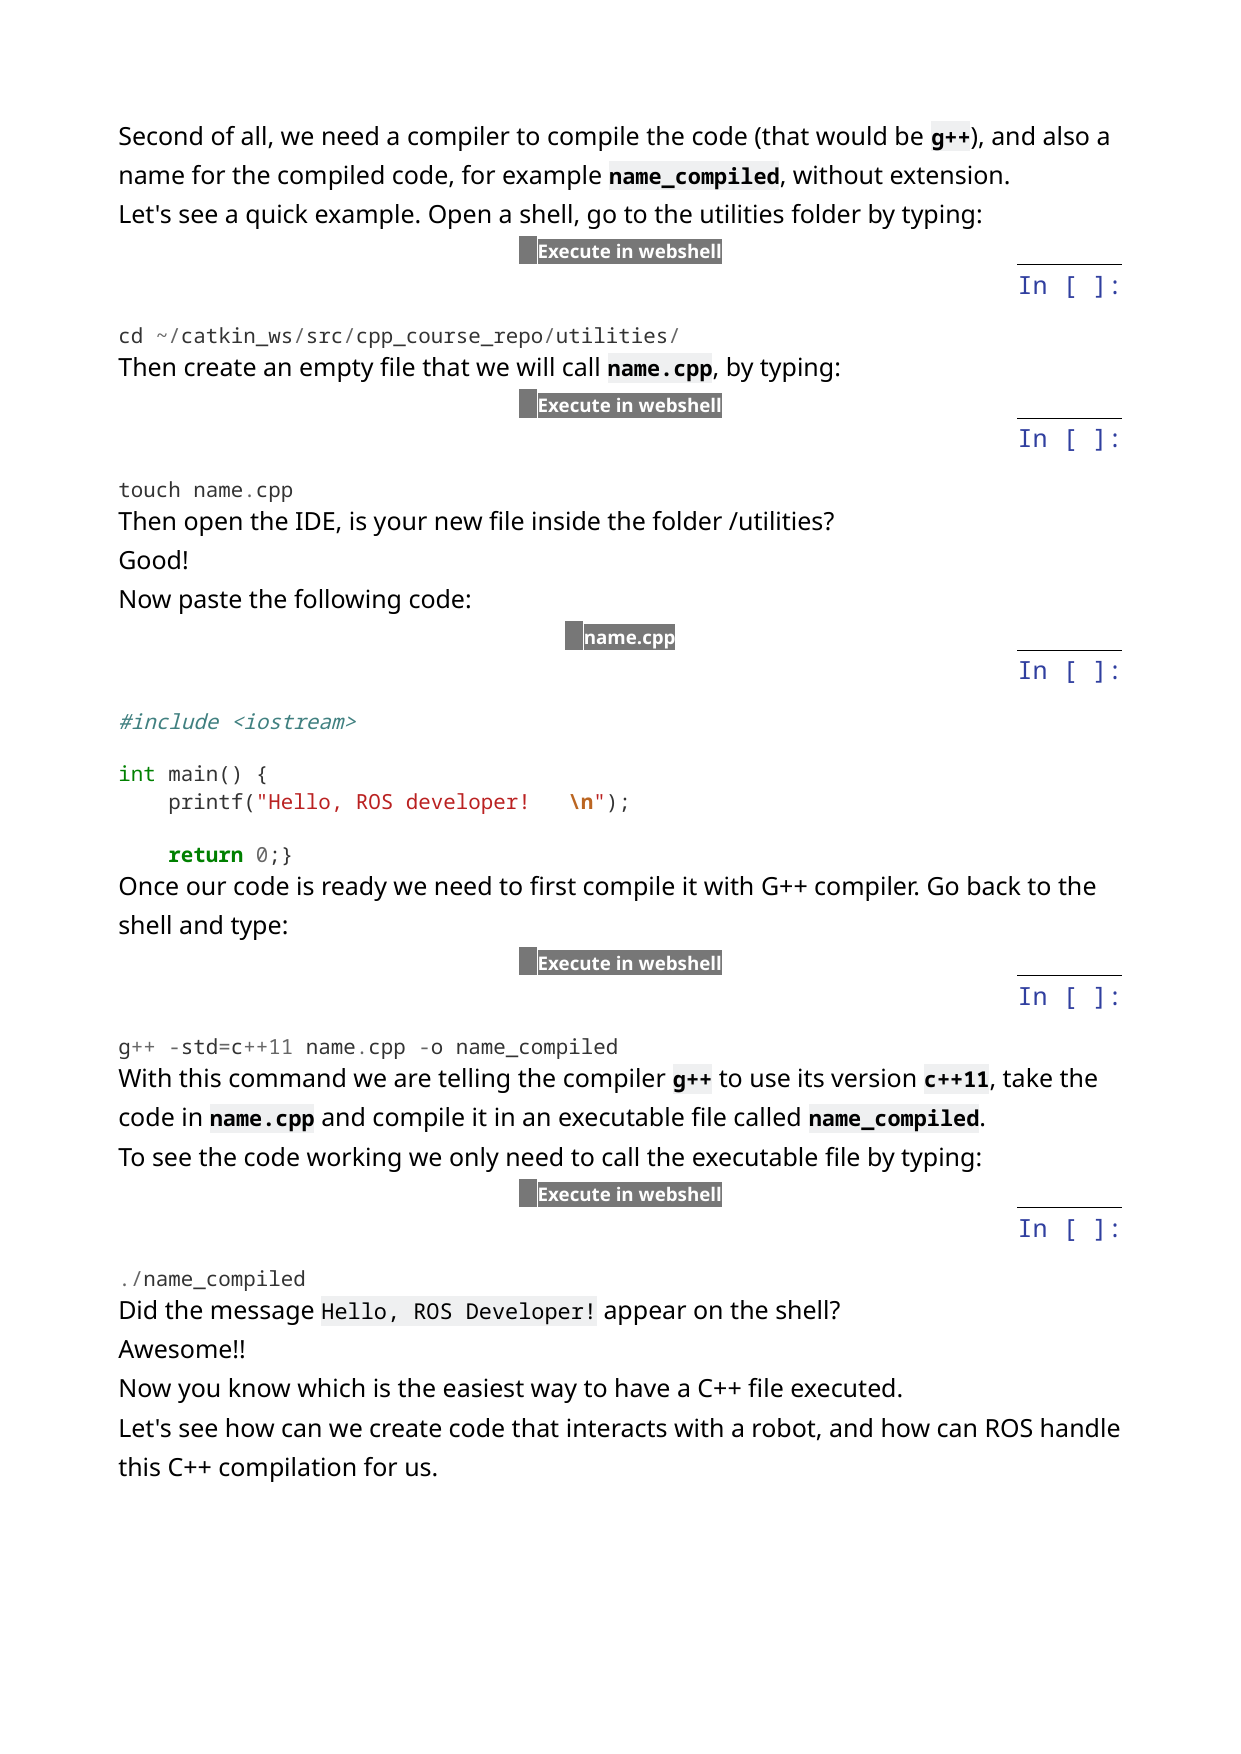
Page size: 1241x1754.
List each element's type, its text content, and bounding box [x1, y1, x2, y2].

text Good! [118, 543, 1122, 577]
text touch name.cpp [118, 475, 1122, 503]
text Now paste the following code: [118, 582, 1122, 616]
text Execute in webshell [118, 947, 1122, 975]
text #include <iostream> [118, 707, 1122, 735]
text Let's see a quick example. Open a shell, go to the utilities folder by typing: [118, 196, 1122, 231]
text In [ ]: [118, 1207, 1122, 1244]
text int main() { [118, 759, 1122, 787]
text Once our code is ready we need to first compile it with G++ compiler. Go back to the shell and type: [118, 868, 1122, 941]
text Second of all, we need a compiler to compile the code (that would be g++), and also a name for the compiled code, for example name_compiled, without extension. [118, 118, 1122, 191]
text cd ~/catkin_ws/src/cpp_course_repo/utilities/ [118, 322, 1122, 350]
text Execute in webshell [118, 389, 1122, 418]
text In [ ]: [118, 975, 1122, 1012]
text printf("Hello, ROS developer! \n"); [118, 787, 1122, 816]
text Then open the IDE, is your new file inside the folder /utilities? [118, 503, 1122, 538]
text In [ ]: [118, 264, 1122, 301]
text To see the code working we only need to call the executable file by typing: [118, 1139, 1122, 1173]
text Let's see how can we create code that interacts with a robot, and how can ROS handle this C++ compilation for us. [118, 1410, 1122, 1483]
text In [ ]: [118, 650, 1122, 687]
text Execute in webshell [118, 236, 1122, 264]
text With this command we are telling the compiler g++ to use its version c++11, take the code in name.cpp and compile it in an executable file called name_compiled. [118, 1061, 1122, 1134]
text name.cpp [118, 621, 1122, 650]
text Then create an empty file that we will call name.cpp, by typing: [118, 350, 1122, 384]
text Did the message Hello, ROS Developer! appear on the shell? [118, 1293, 1122, 1327]
text In [ ]: [118, 418, 1122, 455]
text ./name_compiled [118, 1264, 1122, 1293]
text Awesome!! [118, 1332, 1122, 1366]
text Execute in webshell [118, 1178, 1122, 1207]
text Now you know which is the easiest way to have a C++ file executed. [118, 1371, 1122, 1405]
text return 0;} [118, 840, 1122, 868]
text g++ -std=c++11 name.cpp -o name_compiled [118, 1032, 1122, 1061]
